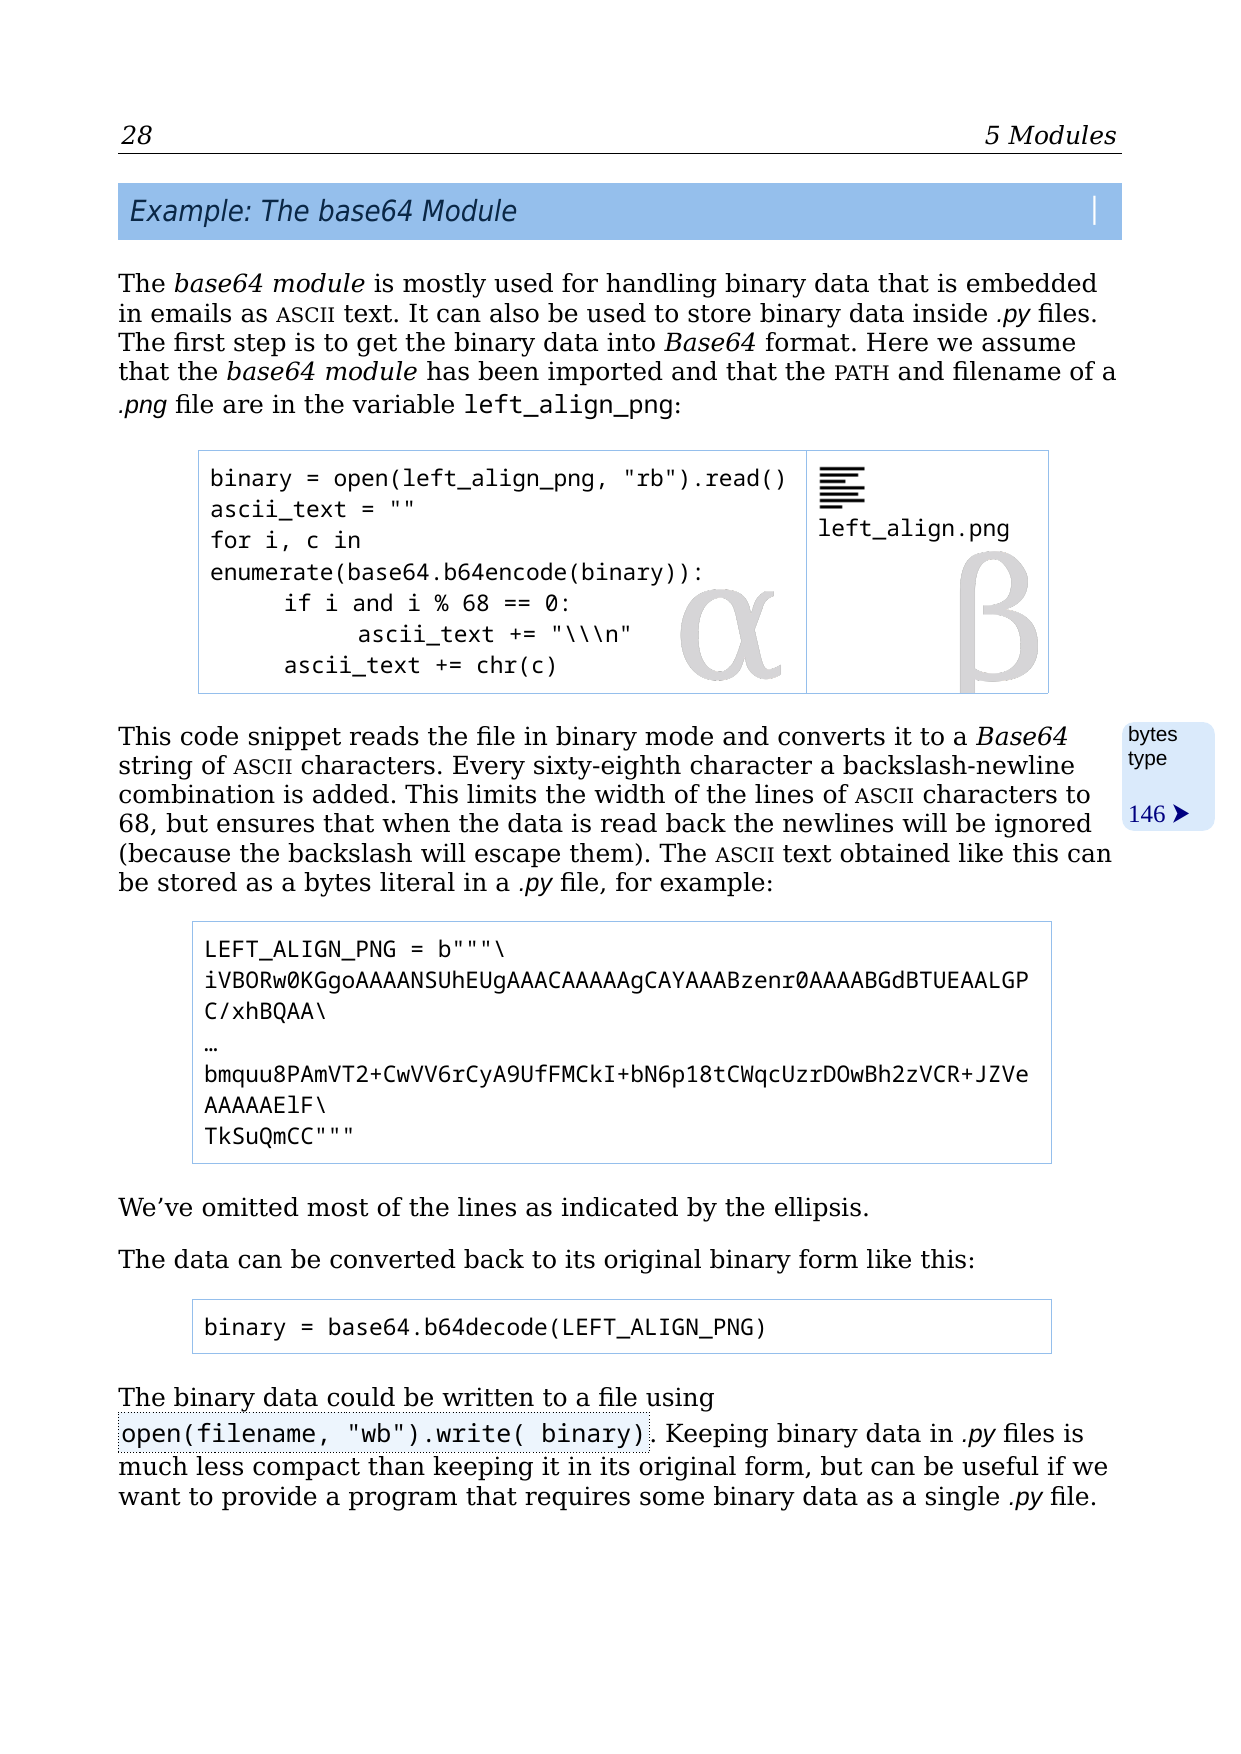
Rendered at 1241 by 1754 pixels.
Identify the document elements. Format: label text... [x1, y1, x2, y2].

text The binary data could be written to a file using open(filename, "wb").write( binary). Keeping binary data in .py files is much less compact than keeping it in its original form, but can be useful if we want to provide a program that requires some binary data as a single .py file. [118, 1383, 1122, 1511]
text This code snippet reads the file in binary mode and converts it to a Base64 string of ascii characters. Every sixty-eighth character a backslash-newline combination is added. This limits the width of the lines of ascii characters to 68, but ensures that when the data is read back the newlines will be ignored (because the backslash will escape them). The ascii text obtained like this can be stored as a bytes literal in a .py file, for example: [118, 722, 1122, 897]
text binary = base64.b64decode(LEFT_ALIGN_PNG) [193, 1300, 1051, 1353]
text We’ve omitted most of the lines as indicated by the ellipsis. [118, 1193, 1122, 1222]
text TkSuQmCC""" [193, 1108, 1051, 1163]
text | [1081, 191, 1098, 225]
text LEFT_ALIGN_PNG = b"""\ [193, 922, 1051, 952]
text bmquu8PAmVT2+CwVV6rCyA9UfFMCkI+bN6p18tCWqcUzrDOwBh2zVCR+JZVeAAAAAElF\ [193, 1046, 1051, 1108]
text … [193, 1015, 1051, 1046]
picture [817, 462, 868, 512]
text The data can be converted back to its original binary form like this: [118, 1246, 1122, 1275]
subtitle Example: The base64 Module [118, 183, 1122, 240]
table_header binary = open(left_align_png, "rb").read() ascii_text = "" for i, c in enumerate(base64.b64encode(binary)): if i and i % 68 == 0: ascii_text += "\\\n" ascii_text += chr(c) [199, 451, 806, 692]
table_header left_align.png [807, 451, 1048, 692]
text iVBORw0KGgoAAAANSUhEUgAAACAAAAAgCAYAAABzenr0AAAABGdBTUEAALGPC/xhBQAA\ [193, 952, 1051, 1015]
text The base64 module is mostly used for handling binary data that is embedded in emails as ascii text. It can also be used to store binary data inside .py files. The first step is to get the binary data into Base64 format. Here we assume that the base64 module has been imported and that the path and filename of a .png file are in the variable left_align_png: [118, 270, 1122, 421]
